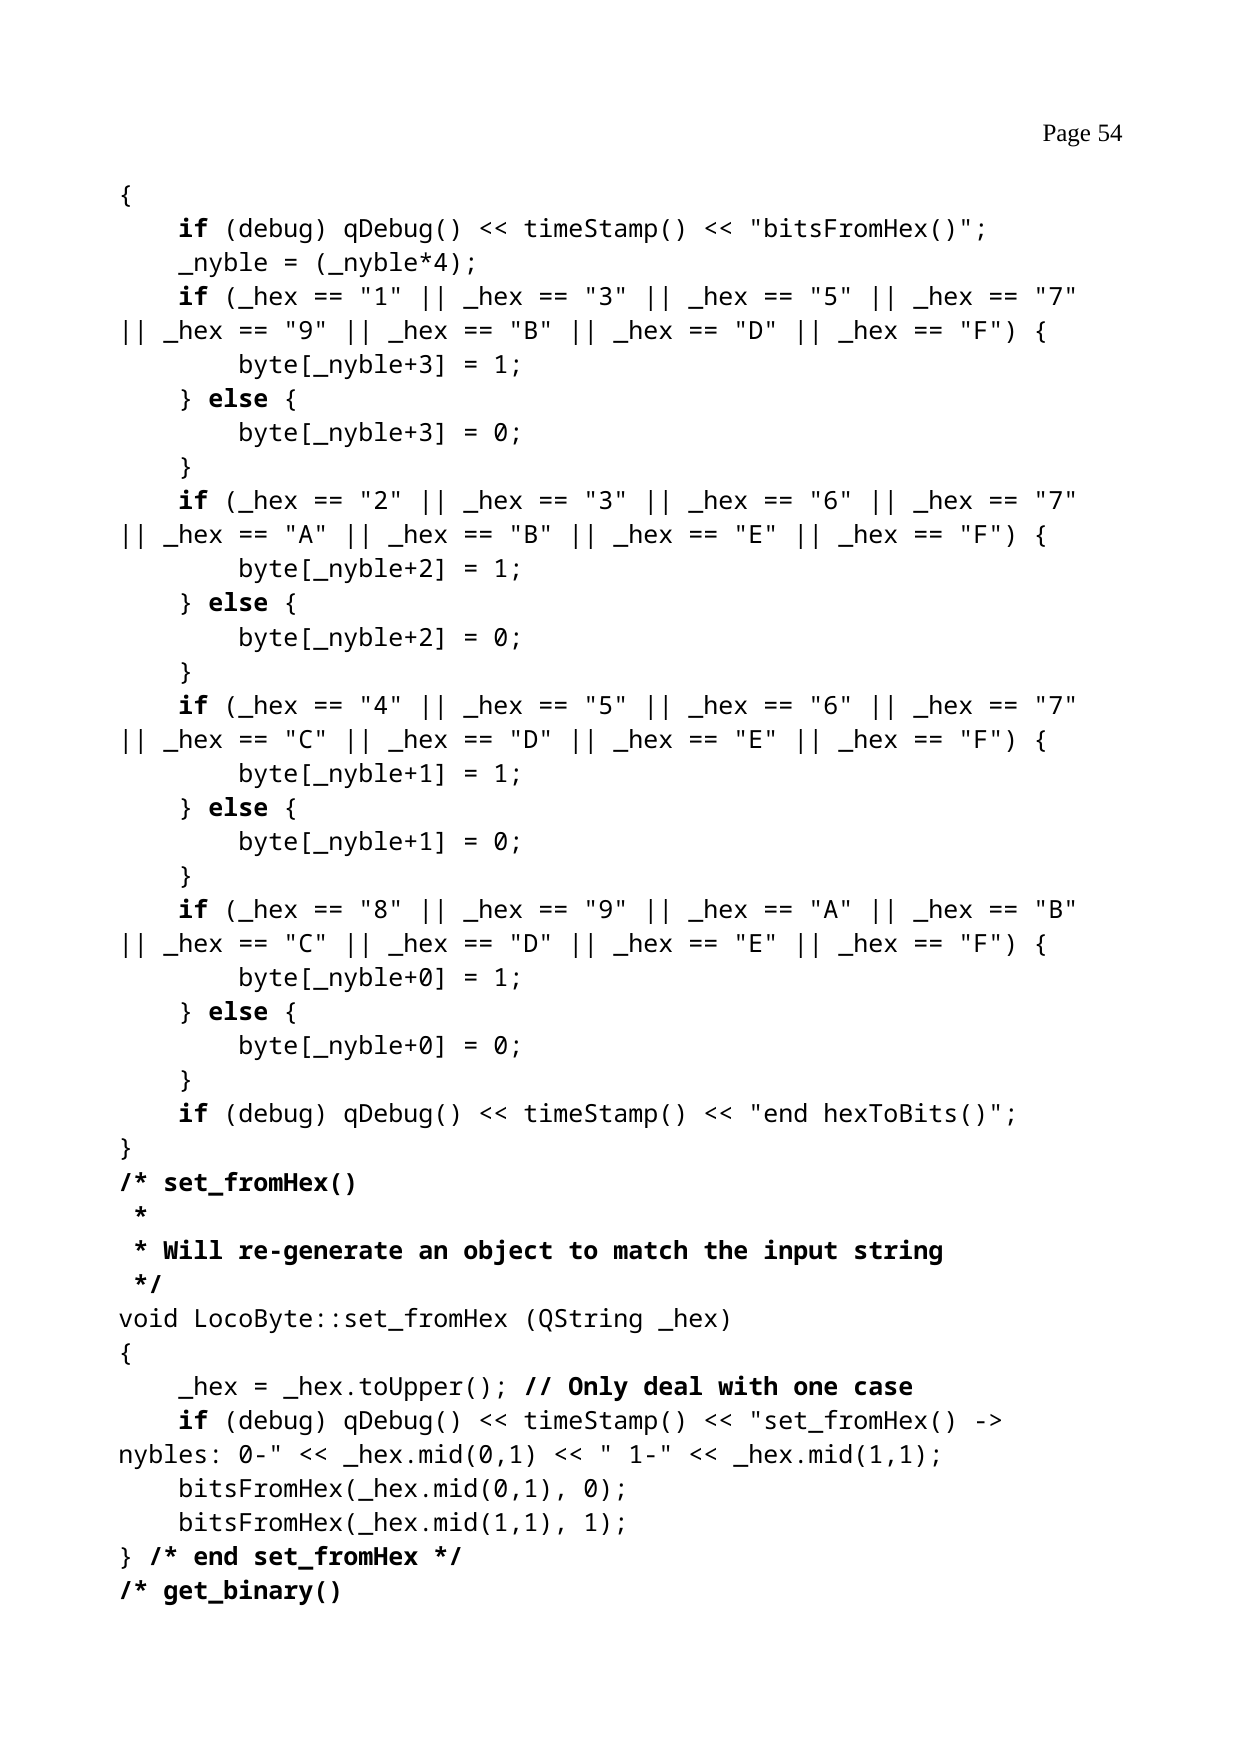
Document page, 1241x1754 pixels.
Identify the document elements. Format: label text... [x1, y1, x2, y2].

text /* get_binary() [118, 1573, 1122, 1607]
text } [118, 449, 1122, 483]
text } else { [118, 789, 1122, 823]
text } [118, 653, 1122, 687]
text if (_hex == "4" || _hex == "5" || _hex == "6" || _hex == "7" || _hex == "C" || _hex == "D" || _hex == "E" || _hex == "F") { [118, 687, 1122, 755]
text byte[_nyble+2] = 1; [118, 551, 1122, 585]
text /* set_fromHex() [118, 1164, 1122, 1198]
text { [118, 176, 1122, 210]
text byte[_nyble+1] = 0; [118, 823, 1122, 858]
text * [118, 1198, 1122, 1232]
text byte[_nyble+3] = 0; [118, 415, 1122, 449]
text bitsFromHex(_hex.mid(1,1), 1); [118, 1505, 1122, 1539]
text byte[_nyble+2] = 0; [118, 619, 1122, 653]
text { [118, 1334, 1122, 1368]
text } else { [118, 585, 1122, 619]
text * Will re-generate an object to match the input string [118, 1232, 1122, 1266]
text bitsFromHex(_hex.mid(0,1), 0); [118, 1471, 1122, 1505]
text byte[_nyble+3] = 1; [118, 347, 1122, 381]
text } [118, 1130, 1122, 1164]
text } /* end set_fromHex */ [118, 1539, 1122, 1573]
text } else { [118, 381, 1122, 415]
text */ [118, 1266, 1122, 1300]
text _hex = _hex.toUpper(); // Only deal with one case [118, 1368, 1122, 1403]
text } else { [118, 994, 1122, 1028]
text if (_hex == "1" || _hex == "3" || _hex == "5" || _hex == "7" || _hex == "9" || _hex == "B" || _hex == "D" || _hex == "F") { [118, 278, 1122, 347]
text if (_hex == "2" || _hex == "3" || _hex == "6" || _hex == "7" || _hex == "A" || _hex == "B" || _hex == "E" || _hex == "F") { [118, 483, 1122, 551]
text } [118, 1062, 1122, 1096]
text byte[_nyble+0] = 0; [118, 1028, 1122, 1062]
text if (debug) qDebug() << timeStamp() << "bitsFromHex()"; [118, 210, 1122, 244]
text } [118, 858, 1122, 892]
text void LocoByte::set_fromHex (QString _hex) [118, 1300, 1122, 1334]
text _nyble = (_nyble*4); [118, 244, 1122, 278]
text if (_hex == "8" || _hex == "9" || _hex == "A" || _hex == "B" || _hex == "C" || _hex == "D" || _hex == "E" || _hex == "F") { [118, 892, 1122, 960]
text if (debug) qDebug() << timeStamp() << "end hexToBits()"; [118, 1096, 1122, 1130]
text byte[_nyble+0] = 1; [118, 960, 1122, 994]
text if (debug) qDebug() << timeStamp() << "set_fromHex() -> nybles: 0-" << _hex.mid(0,1) << " 1-" << _hex.mid(1,1); [118, 1403, 1122, 1471]
text byte[_nyble+1] = 1; [118, 755, 1122, 789]
